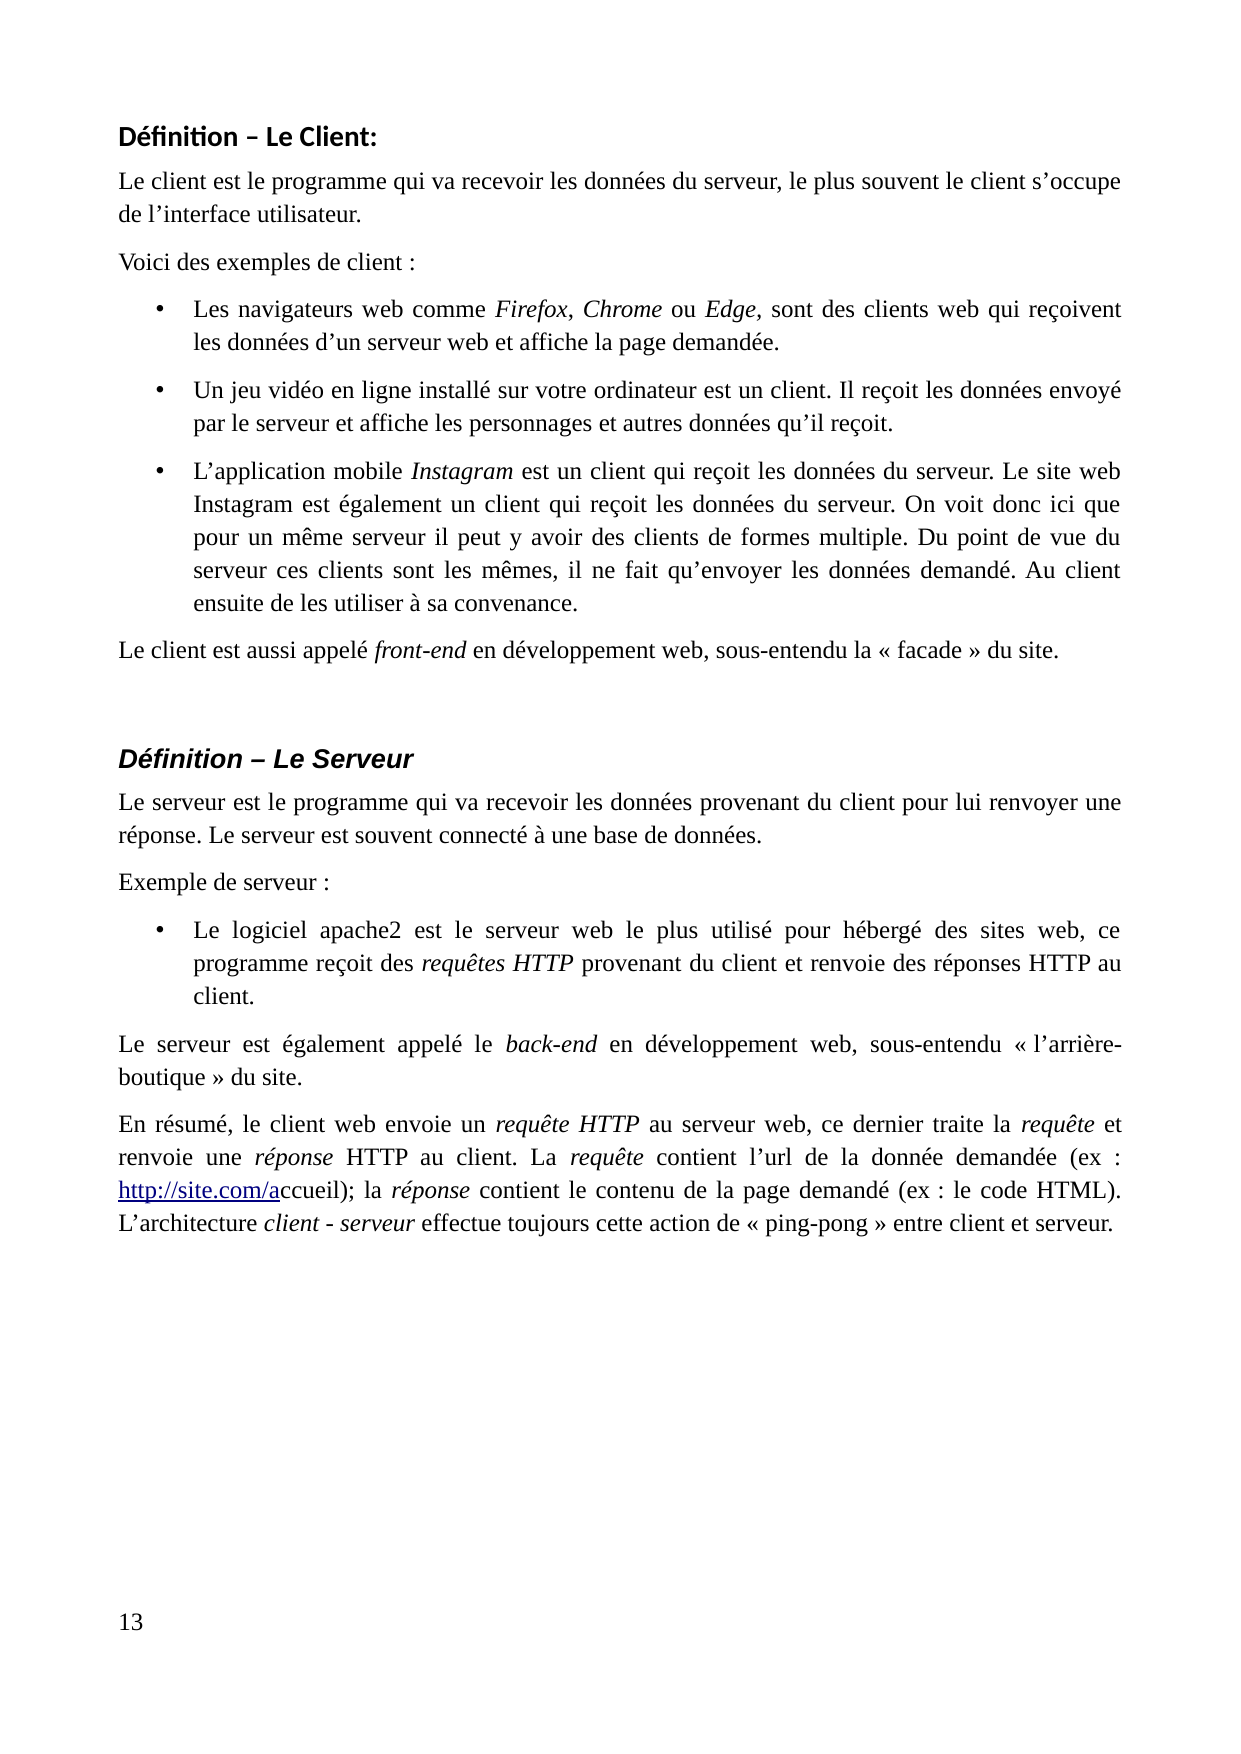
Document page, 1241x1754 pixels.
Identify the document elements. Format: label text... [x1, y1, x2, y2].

text Voici des exemples de client : [118, 247, 1122, 276]
text En résumé, le client web envoie un requête HTTP au serveur web, ce dernier traite la requête et renvoie une réponse HTTP au client. La requête contient l’url de la donnée demandée (ex : http://site.com/accueil); la réponse contient le contenu de la page demandé (ex : le code HTML). L’architecture client - serveur effectue toujours cette action de « ping-pong » entre client et serveur. [118, 1109, 1122, 1237]
text Le client est aussi appelé front-end en développement web, sous-entendu la « facade » du site. [118, 635, 1122, 664]
list Un jeu vidéo en ligne installé sur votre ordinateur est un client. Il reçoit les données envoyé par le serveur et affiche les personnages et autres données qu’il reçoit. [156, 375, 1122, 437]
subtitle Définition – Le Serveur [118, 743, 1122, 774]
text Le serveur est le programme qui va recevoir les données provenant du client pour lui renvoyer une réponse. Le serveur est souvent connecté à une base de données. [118, 787, 1122, 849]
subtitle Définition – Le Client: [118, 118, 1122, 154]
text Le client est le programme qui va recevoir les données du serveur, le plus souvent le client s’occupe de l’interface utilisateur. [118, 166, 1122, 228]
text Exemple de serveur : [118, 867, 1122, 896]
list Le logiciel apache2 est le serveur web le plus utilisé pour hébergé des sites web, ce programme reçoit des requêtes HTTP provenant du client et renvoie des réponses HTTP au client. [156, 915, 1122, 1010]
text Le serveur est également appelé le back-end en développement web, sous-entendu « l’arrière-boutique » du site. [118, 1029, 1122, 1091]
list Les navigateurs web comme Firefox, Chrome ou Edge, sont des clients web qui reçoivent les données d’un serveur web et affiche la page demandée. [156, 294, 1122, 356]
list L’application mobile Instagram est un client qui reçoit les données du serveur. Le site web Instagram est également un client qui reçoit les données du serveur. On voit donc ici que pour un même serveur il peut y avoir des clients de formes multiple. Du point de vue du serveur ces clients sont les mêmes, il ne fait qu’envoyer les données demandé. Au client ensuite de les utiliser à sa convenance. [156, 456, 1122, 617]
